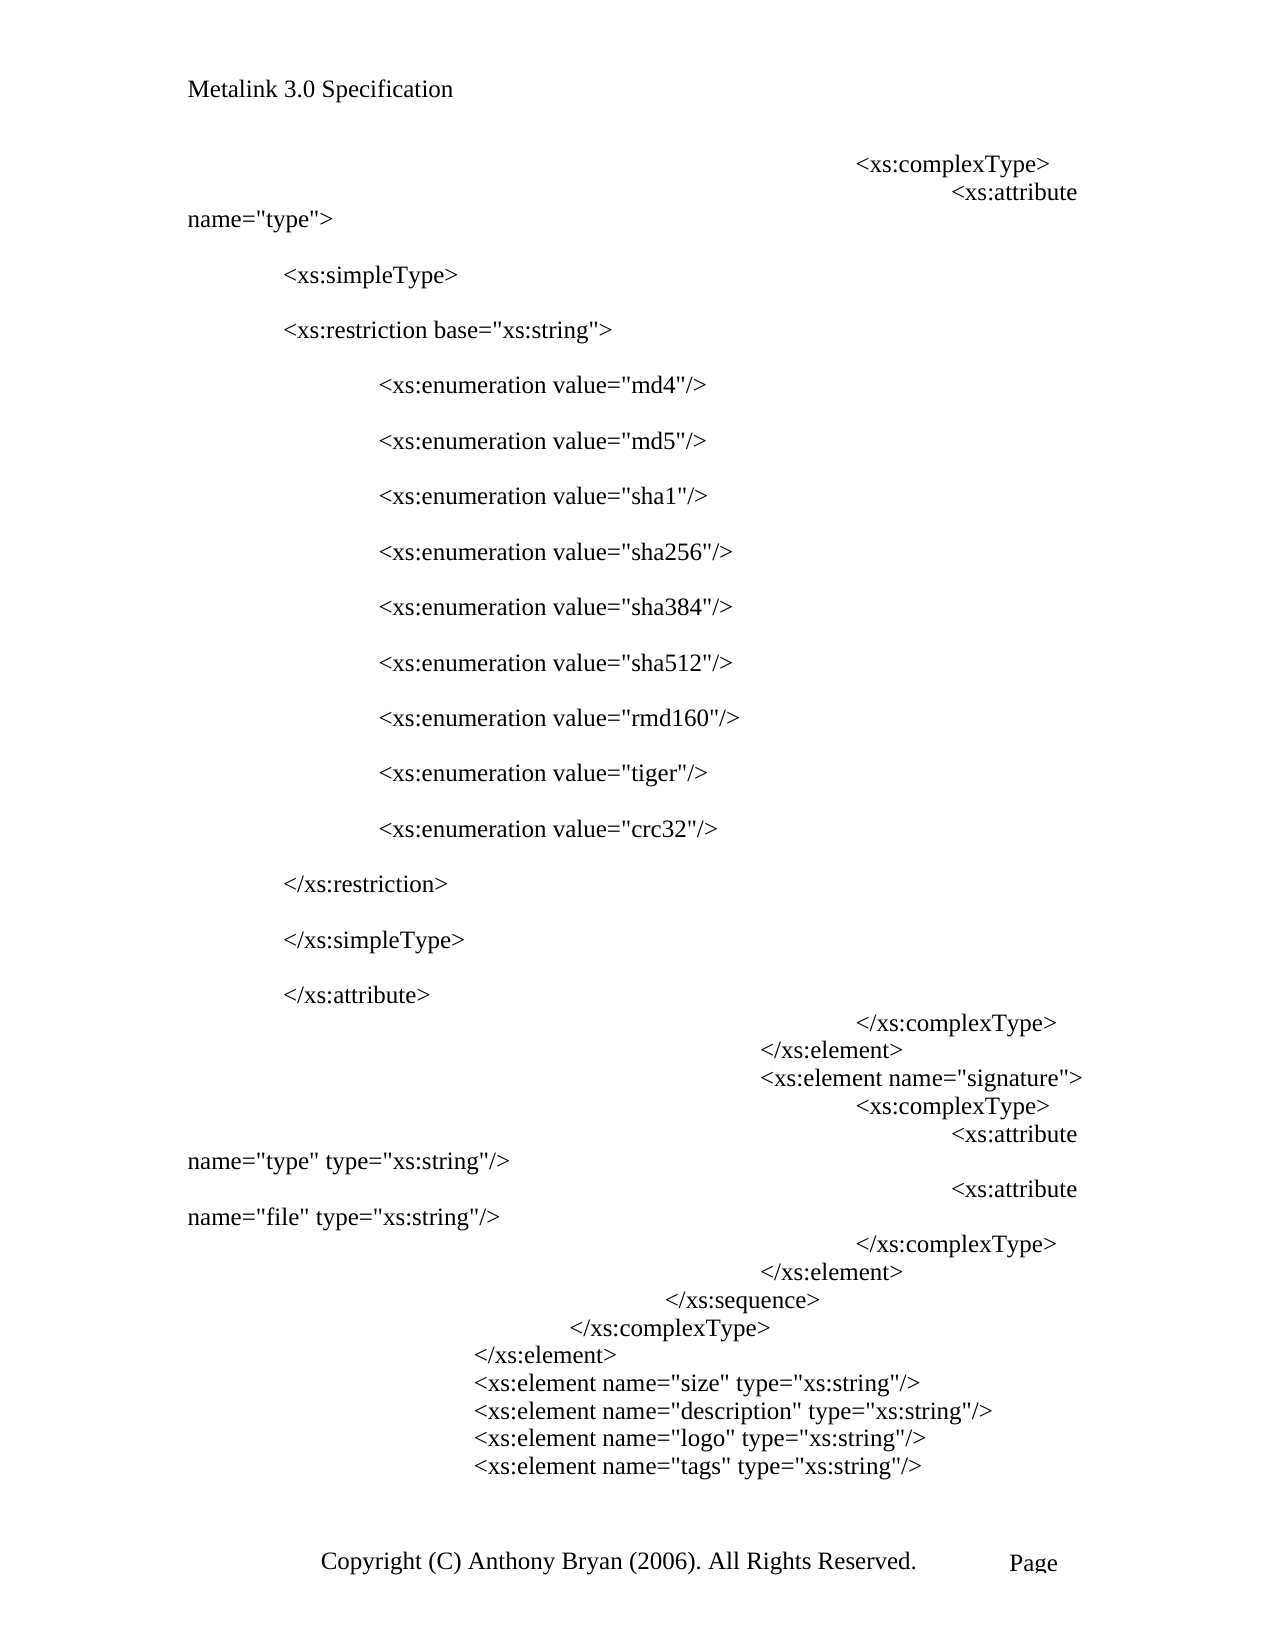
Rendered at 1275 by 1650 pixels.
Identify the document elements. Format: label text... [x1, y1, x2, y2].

text <xs:element name="logo" type="xs:string"/> [187, 1424, 1087, 1452]
text </xs:complexType> [187, 1231, 1087, 1258]
text <xs:enumeration value="sha1"/> [187, 455, 1087, 510]
text </xs:complexType> [187, 1009, 1087, 1037]
text </xs:simpleType> [187, 898, 1087, 953]
text </xs:complexType> [187, 1314, 1087, 1341]
text <xs:enumeration value="sha384"/> [187, 566, 1087, 621]
text <xs:attribute name="type" type="xs:string"/> [187, 1120, 1087, 1175]
text <xs:enumeration value="md4"/> [187, 344, 1087, 399]
text <xs:enumeration value="crc32"/> [187, 787, 1087, 843]
text <xs:element name="signature"> [187, 1064, 1087, 1092]
text <xs:enumeration value="rmd160"/> [187, 676, 1087, 732]
text <xs:element name="tags" type="xs:string"/> [187, 1452, 1087, 1480]
text </xs:element> [187, 1341, 1087, 1369]
text <xs:element name="description" type="xs:string"/> [187, 1397, 1087, 1424]
text <xs:restriction base="xs:string"> [187, 288, 1087, 344]
text <xs:element name="size" type="xs:string"/> [187, 1369, 1087, 1397]
text </xs:attribute> [187, 953, 1087, 1009]
text <xs:simpleType> [187, 233, 1087, 288]
text <xs:enumeration value="sha512"/> [187, 621, 1087, 676]
text </xs:sequence> [187, 1286, 1087, 1314]
text </xs:element> [187, 1258, 1087, 1286]
text <xs:enumeration value="md5"/> [187, 399, 1087, 455]
text </xs:element> [187, 1037, 1087, 1064]
text <xs:attribute name="file" type="xs:string"/> [187, 1175, 1087, 1231]
text <xs:complexType> [187, 1092, 1087, 1120]
text <xs:attribute name="type"> [187, 178, 1087, 233]
text <xs:enumeration value="tiger"/> [187, 732, 1087, 787]
text <xs:complexType> [187, 150, 1087, 178]
text </xs:restriction> [187, 843, 1087, 898]
text <xs:enumeration value="sha256"/> [187, 510, 1087, 566]
